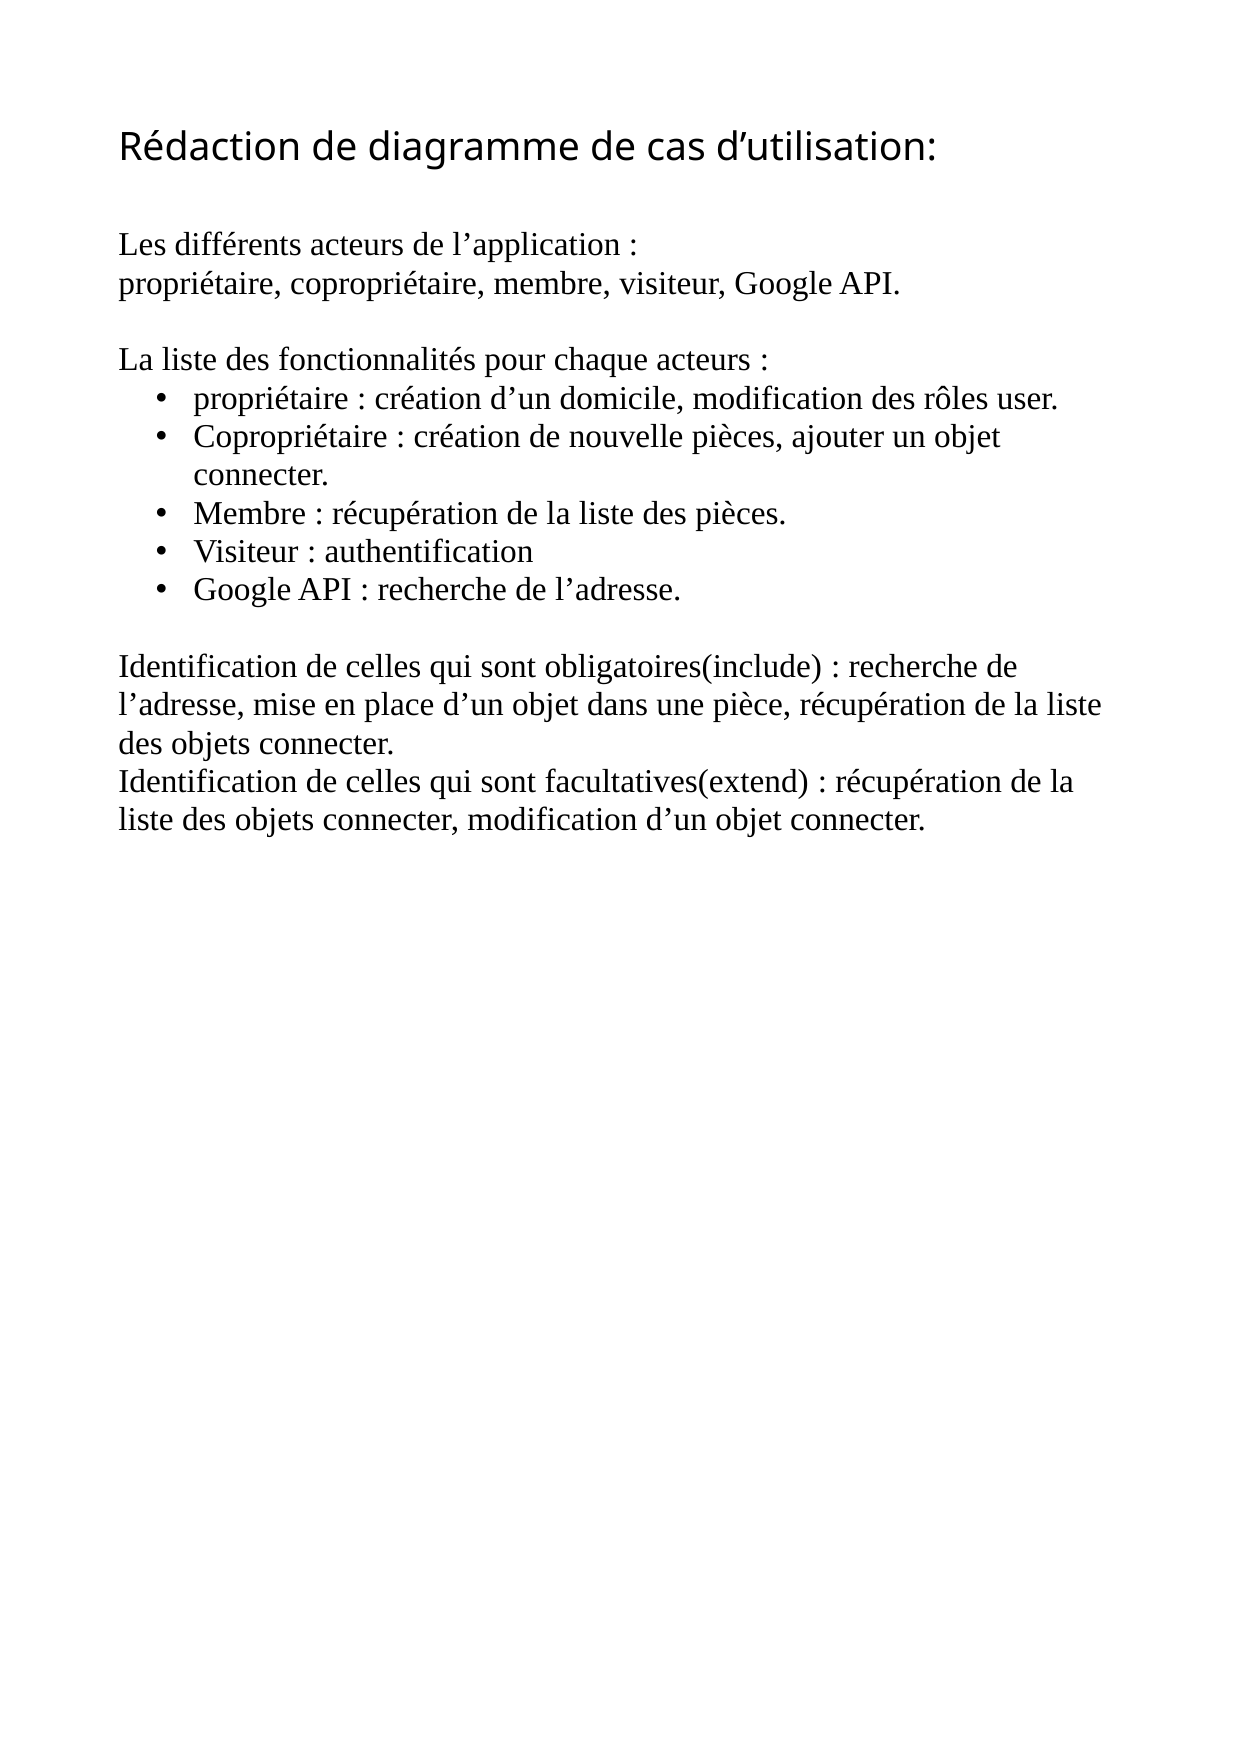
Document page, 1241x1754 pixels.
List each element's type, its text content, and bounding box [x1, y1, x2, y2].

list Google API : recherche de l’adresse. [156, 569, 1122, 608]
text Identification de celles qui sont obligatoires(include) : recherche de l’adresse, mise en place d’un objet dans une pièce, récupération de la liste des objets connecter. [118, 646, 1122, 761]
list Copropriétaire : création de nouvelle pièces, ajouter un objet connecter. [156, 416, 1122, 493]
text La liste des fonctionnalités pour chaque acteurs : [118, 339, 1122, 378]
text propriétaire, copropriétaire, membre, visiteur, Google API. [118, 263, 1122, 301]
text Rédaction de diagramme de cas d’utilisation: [118, 118, 1122, 171]
list Membre : récupération de la liste des pièces. [156, 493, 1122, 531]
text Identification de celles qui sont facultatives(extend) : récupération de la liste des objets connecter, modification d’un objet connecter. [118, 761, 1122, 838]
list Visiteur : authentification [156, 531, 1122, 569]
list propriétaire : création d’un domicile, modification des rôles user. [156, 378, 1122, 416]
text Les différents acteurs de l’application : [118, 224, 1122, 263]
